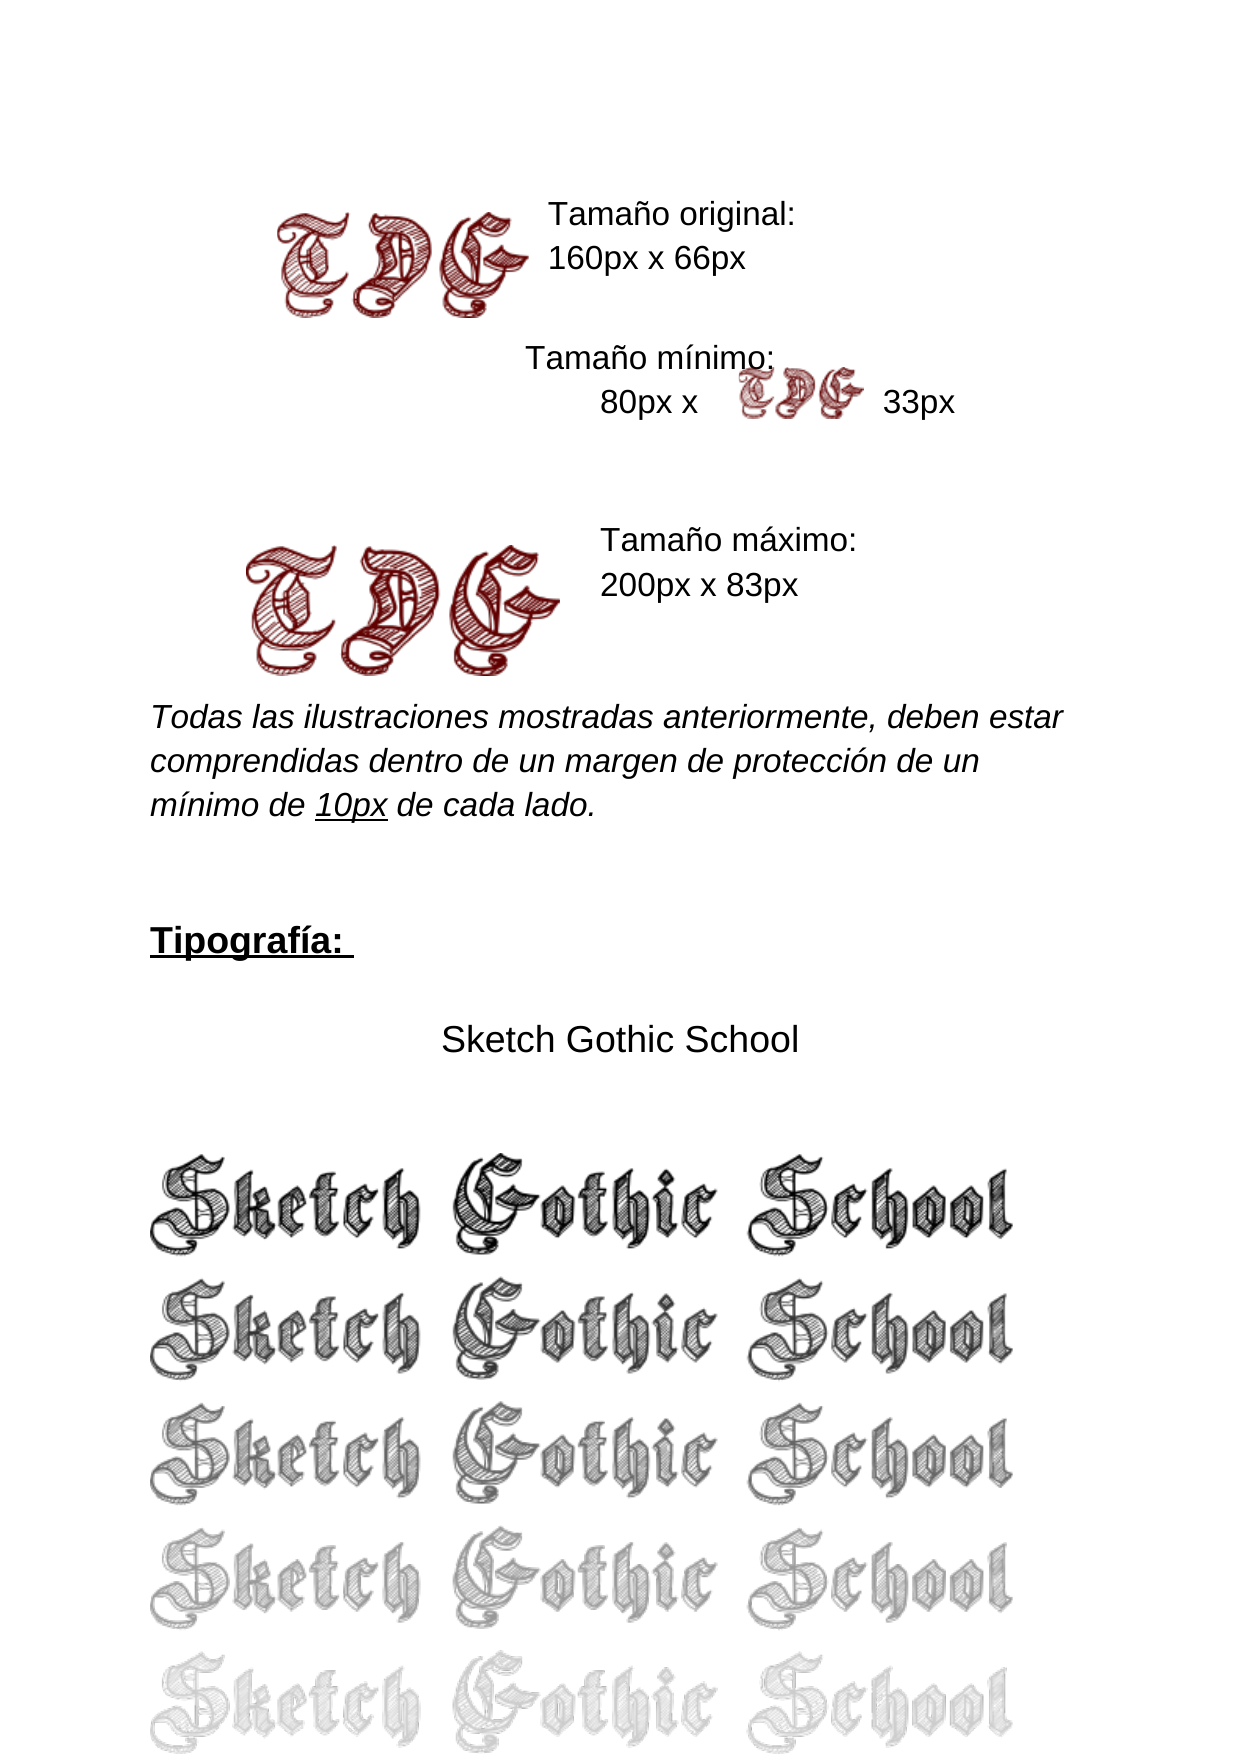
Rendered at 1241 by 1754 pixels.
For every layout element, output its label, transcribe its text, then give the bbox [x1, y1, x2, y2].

picture [150, 1153, 1013, 1754]
text Tamaño mínimo: 80px x 33px [525, 338, 1090, 421]
text Tamaño máximo: [150, 521, 1090, 559]
picture [277, 212, 529, 318]
text 200px x 83px [560, 565, 1090, 603]
text Todas las ilustraciones mostradas anteriormente, deben estar comprendidas dentro de un margen de protección de un mínimo de 10px de cada lado. [150, 697, 1090, 824]
text Tipografía: [150, 918, 1090, 961]
text [150, 565, 246, 603]
text 160px x 66px [529, 238, 1090, 277]
text Tamaño original: [150, 194, 1090, 233]
picture [738, 367, 864, 419]
picture [246, 545, 560, 676]
text Sketch Gothic School [150, 1017, 1090, 1060]
text [150, 238, 277, 277]
